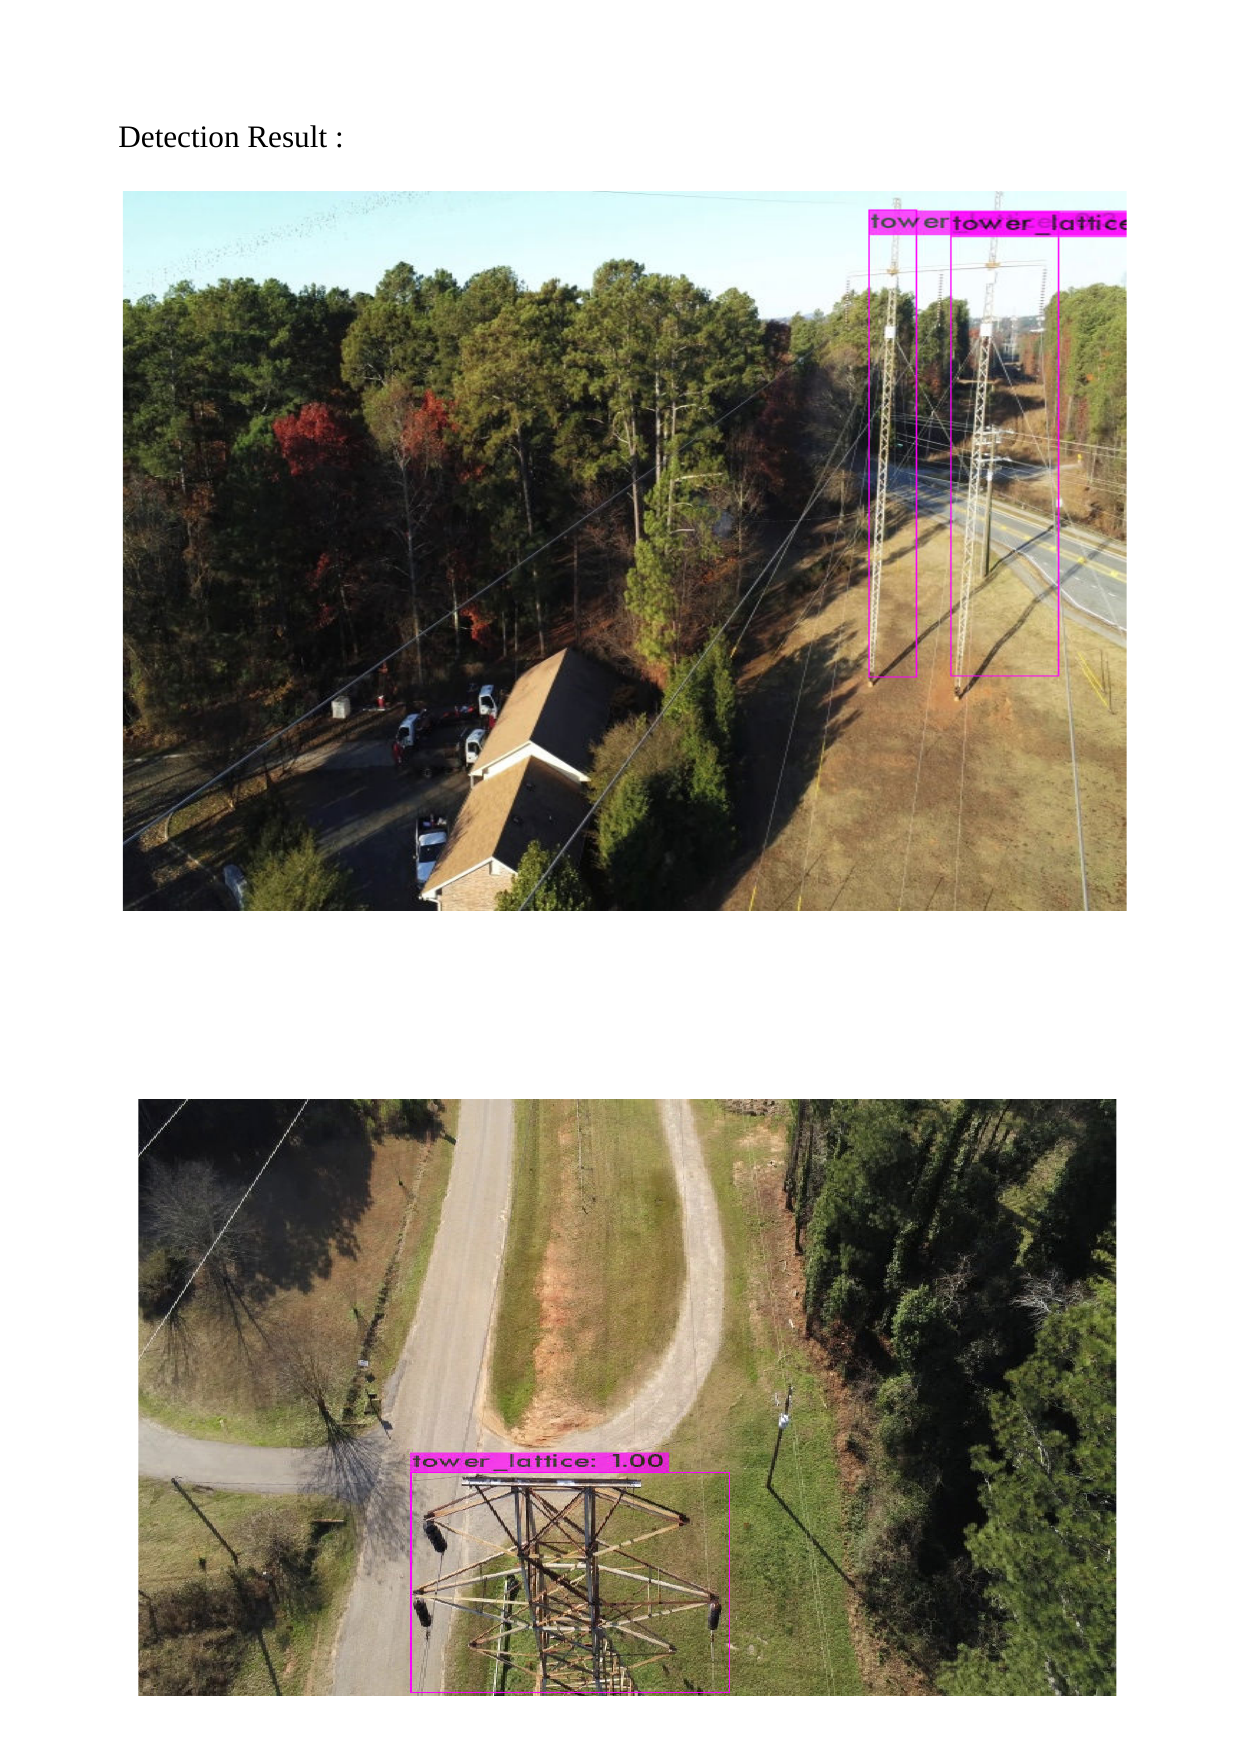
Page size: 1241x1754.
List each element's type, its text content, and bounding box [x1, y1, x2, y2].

picture [138, 1099, 1117, 1696]
text Detection Result : [118, 118, 1122, 154]
picture [122, 191, 1127, 911]
